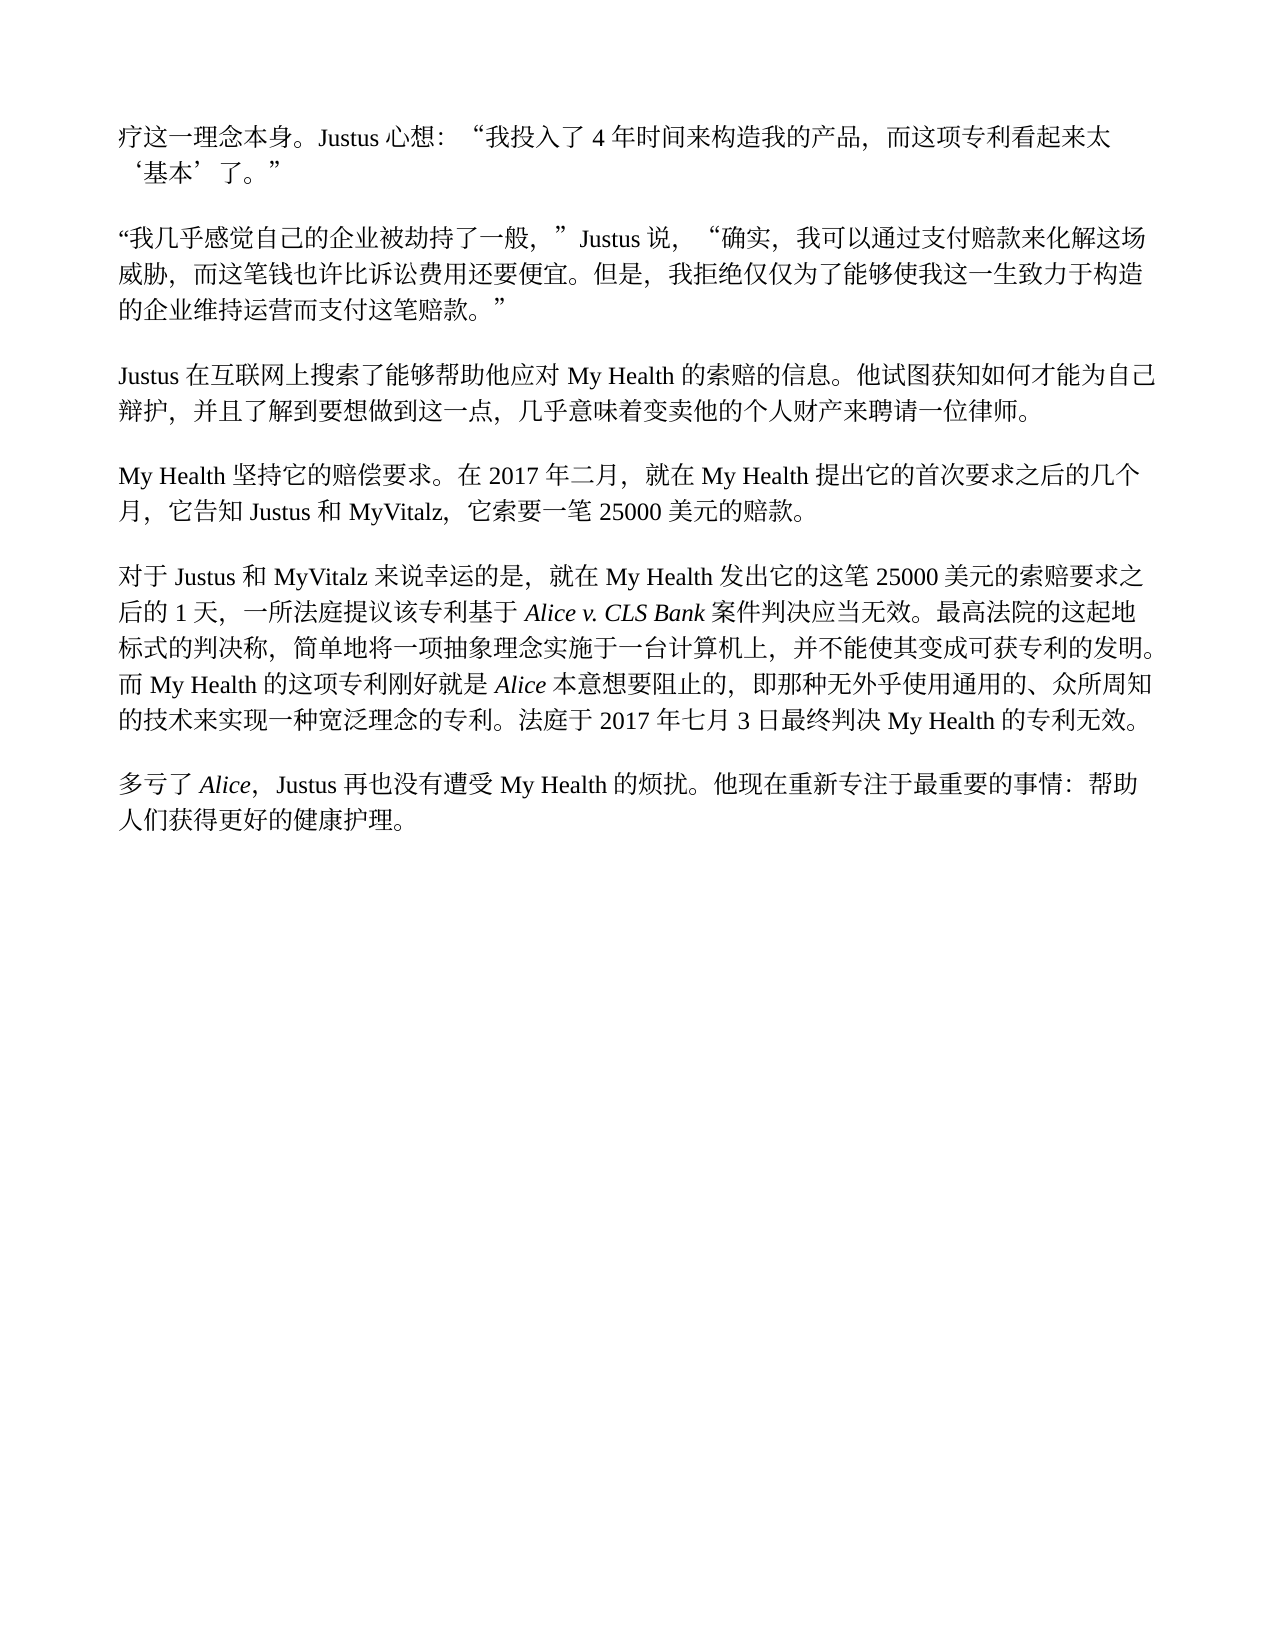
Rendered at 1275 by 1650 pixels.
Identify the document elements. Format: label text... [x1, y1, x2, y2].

text 对于 Justus 和 MyVitalz 来说幸运的是，就在 My Health 发出它的这笔 25000 美元的索赔要求之后的 1 天，一所法庭提议该专利基于 Alice v. CLS Bank 案件判决应当无效。最高法院的这起地标式的判决称，简单地将一项抽象理念实施于一台计算机上，并不能使其变成可获专利的发明。而 My Health 的这项专利刚好就是 Alice 本意想要阻止的，即那种无外乎使用通用的、众所周知的技术来实现一种宽泛理念的专利。法庭于 2017 年七月 3 日最终判决 My Health 的专利无效。 [118, 557, 1157, 736]
text 当 Justus 收到要求函的时候，他震惊了。他阅读了该专利条文，它看起来不可思议地穷极无聊。它并未给出 Justus 所知的用于构造诸如 MyVitalz 所提供的复杂产品的任何技术细节。此专利没有给出有关如何实现其所主张的任何目标的任何解释。与之相反，它看起来只是主张了远程医疗这一理念本身。Justus 心想：“我投入了 4 年时间来构造我的产品，而这项专利看起来太‘基本’了。” [118, 118, 1157, 190]
text 多亏了 Alice，Justus 再也没有遭受 My Health 的烦扰。他现在重新专注于最重要的事情：帮助人们获得更好的健康护理。 [118, 765, 1157, 837]
text Justus 在互联网上搜索了能够帮助他应对 My Health 的索赔的信息。他试图获知如何才能为自己辩护，并且了解到要想做到这一点，几乎意味着变卖他的个人财产来聘请一位律师。 [118, 355, 1157, 427]
text My Health 坚持它的赔偿要求。在 2017 年二月，就在 My Health 提出它的首次要求之后的几个月，它告知 Justus 和 MyVitalz，它索要一笔 25000 美元的赔款。 [118, 456, 1157, 528]
text “我几乎感觉自己的企业被劫持了一般，”Justus 说，“确实，我可以通过支付赔款来化解这场威胁，而这笔钱也许比诉讼费用还要便宜。但是，我拒绝仅仅为了能够使我这一生致力于构造的企业维持运营而支付这笔赔款。” [118, 219, 1157, 327]
